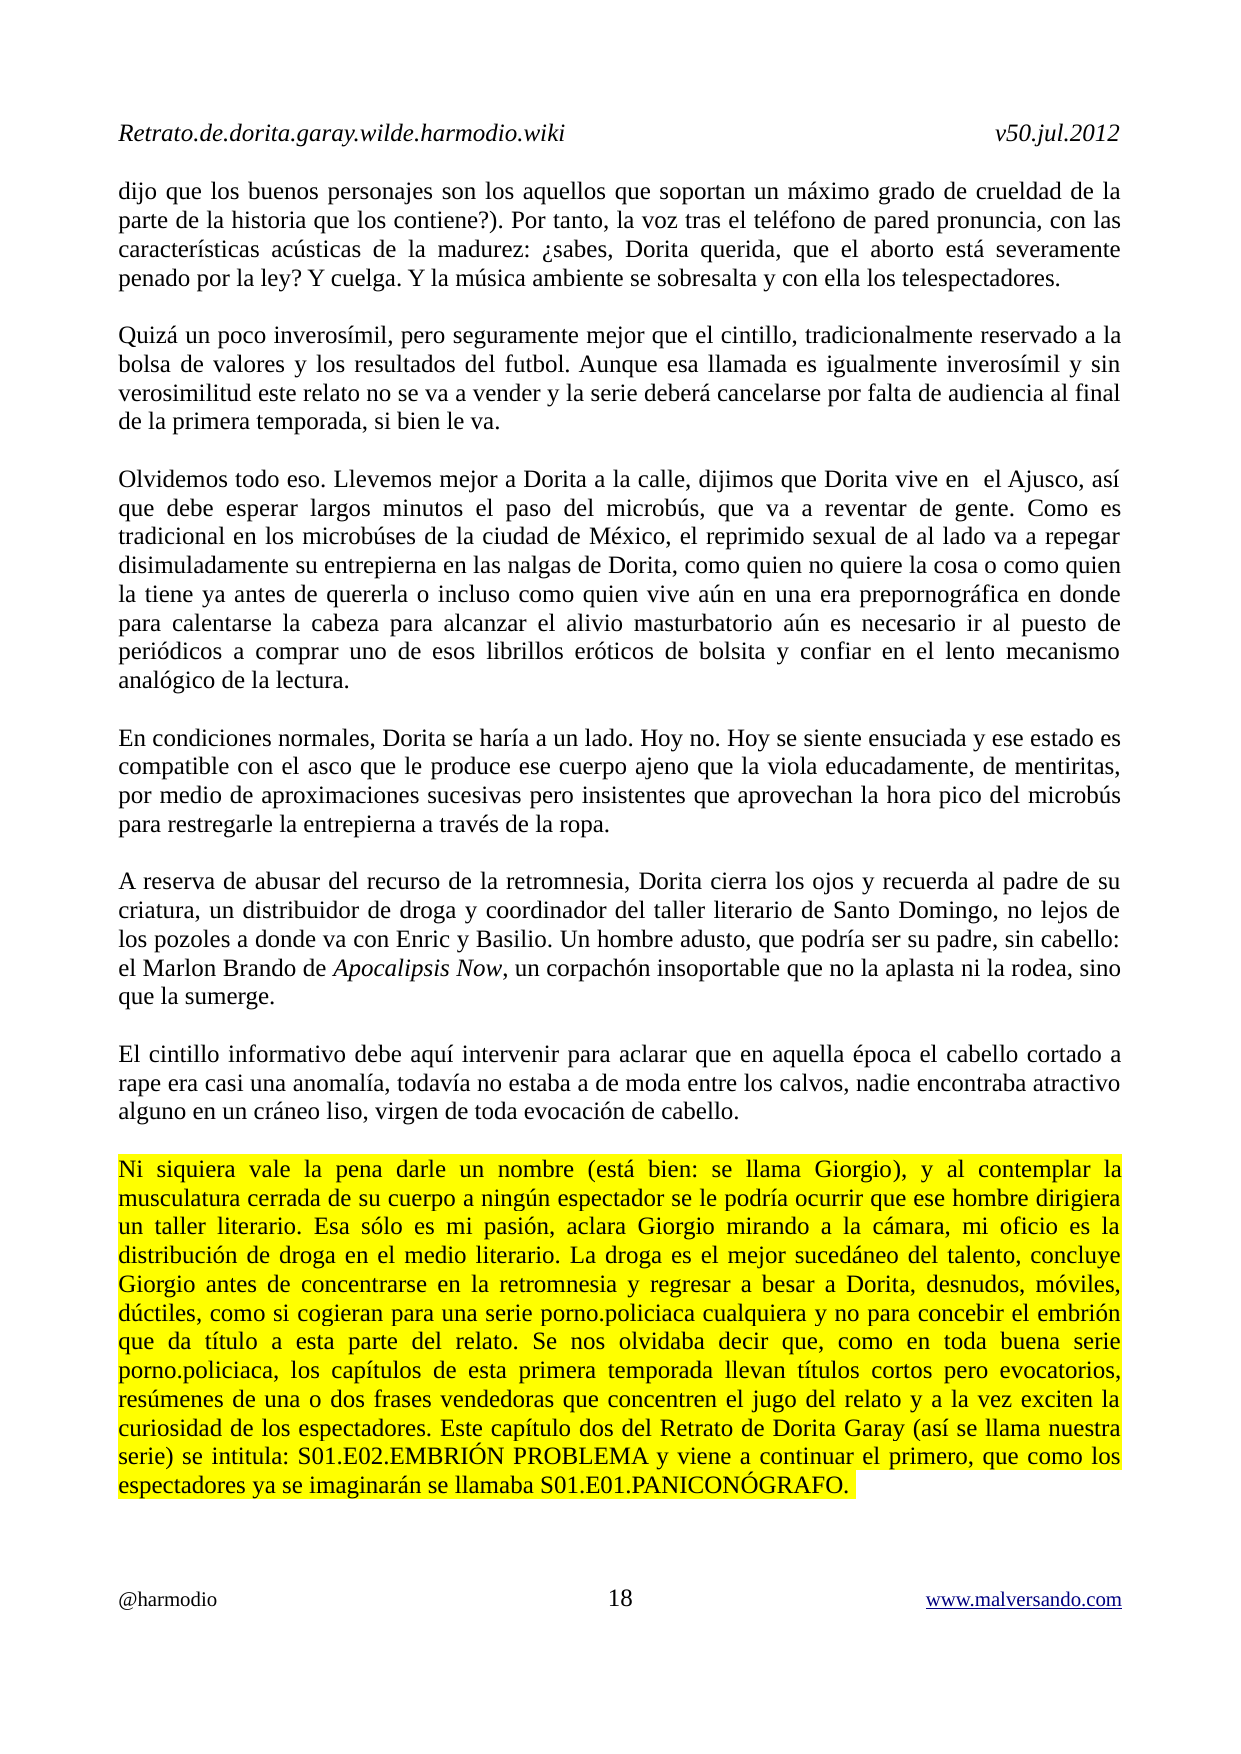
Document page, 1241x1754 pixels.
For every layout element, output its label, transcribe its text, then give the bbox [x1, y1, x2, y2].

text En condiciones normales, Dorita se haría a un lado. Hoy no. Hoy se siente ensuciada y ese estado es compatible con el asco que le produce ese cuerpo ajeno que la viola educadamente, de mentiritas, por medio de aproximaciones sucesivas pero insistentes que aprovechan la hora pico del microbús para restregarle la entrepierna a través de la ropa. [118, 723, 1122, 838]
text Olvidemos todo eso. Llevemos mejor a Dorita a la calle, dijimos que Dorita vive en el Ajusco, así que debe esperar largos minutos el paso del microbús, que va a reventar de gente. Como es tradicional en los microbúses de la ciudad de México, el reprimido sexual de al lado va a repegar disimuladamente su entrepierna en las nalgas de Dorita, como quien no quiere la cosa o como quien la tiene ya antes de quererla o incluso como quien vive aún en una era prepornográfica en donde para calentarse la cabeza para alcanzar el alivio masturbatorio aún es necesario ir al puesto de periódicos a comprar uno de esos librillos eróticos de bolsita y confiar en el lento mecanismo analógico de la lectura. [118, 464, 1122, 694]
text Quizá un poco inverosímil, pero seguramente mejor que el cintillo, tradicionalmente reservado a la bolsa de valores y los resultados del futbol. Aunque esa llamada es igualmente inverosímil y sin verosimilitud este relato no se va a vender y la serie deberá cancelarse por falta de audiencia al final de la primera temporada, si bien le va. [118, 320, 1122, 435]
text Ni siquiera vale la pena darle un nombre (está bien: se llama Giorgio), y al contemplar la musculatura cerrada de su cuerpo a ningún espectador se le podría ocurrir que ese hombre dirigiera un taller literario. Esa sólo es mi pasión, aclara Giorgio mirando a la cámara, mi oficio es la distribución de droga en el medio literario. La droga es el mejor sucedáneo del talento, concluye Giorgio antes de concentrarse en la retromnesia y regresar a besar a Dorita, desnudos, móviles, dúctiles, como si cogieran para una serie porno.policiaca cualquiera y no para concebir el embrión que da título a esta parte del relato. Se nos olvidaba decir que, como en toda buena serie porno.policiaca, los capítulos de esta primera temporada llevan títulos cortos pero evocatorios, resúmenes de una o dos frases vendedoras que concentren el jugo del relato y a la vez exciten la curiosidad de los espectadores. Este capítulo dos del Retrato de Dorita Garay (así se llama nuestra serie) se intitula: S01.E02.EMBRIÓN PROBLEMA y viene a continuar el primero, que como los espectadores ya se imaginarán se llamaba S01.E01.PANICONÓGRAFO. [118, 1154, 1122, 1499]
text A reserva de abusar del recurso de la retromnesia, Dorita cierra los ojos y recuerda al padre de su criatura, un distribuidor de droga y coordinador del taller literario de Santo Domingo, no lejos de los pozoles a donde va con Enric y Basilio. Un hombre adusto, que podría ser su padre, sin cabello: el Marlon Brando de Apocalipsis Now, un corpachón insoportable que no la aplasta ni la rodea, sino que la sumerge. [118, 866, 1122, 1010]
text dijo que los buenos personajes son los aquellos que soportan un máximo grado de crueldad de la parte de la historia que los contiene?). Por tanto, la voz tras el teléfono de pared pronuncia, con las características acústicas de la madurez: ¿sabes, Dorita querida, que el aborto está severamente penado por la ley? Y cuelga. Y la música ambiente se sobresalta y con ella los telespectadores. [118, 176, 1122, 291]
text El cintillo informativo debe aquí intervenir para aclarar que en aquella época el cabello cortado a rape era casi una anomalía, todavía no estaba a de moda entre los calvos, nadie encontraba atractivo alguno en un cráneo liso, virgen de toda evocación de cabello. [118, 1039, 1122, 1125]
